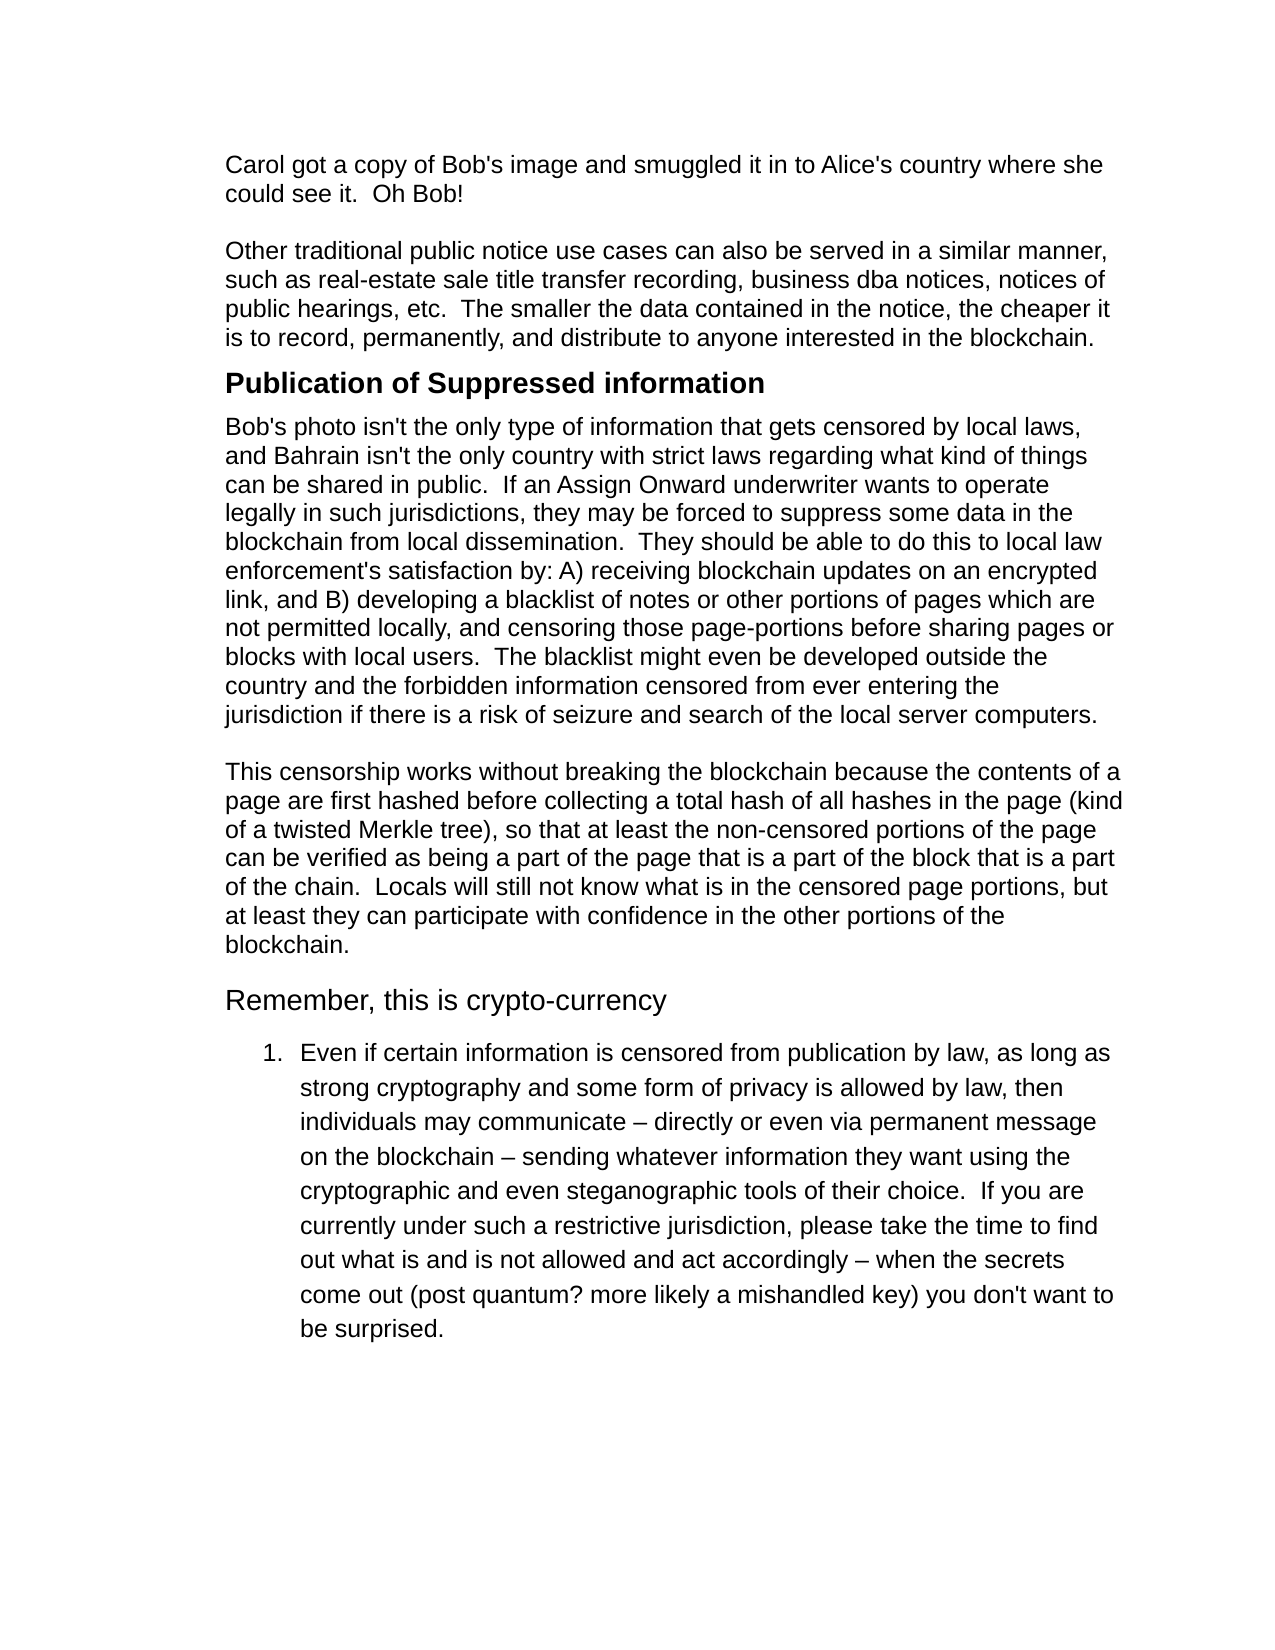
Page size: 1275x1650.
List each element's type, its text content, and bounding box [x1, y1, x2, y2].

subtitle Remember, this is crypto-currency [225, 983, 1125, 1017]
list Even if certain information is censored from publication by law, as long as strong cryptography and some form of privacy is allowed by law, then individuals may communicate – directly or even via permanent message on the blockchain – sending whatever information they want using the cryptographic and even steganographic tools of their choice. If you are currently under such a restrictive jurisdiction, please take the time to find out what is and is not allowed and act accordingly – when the secrets come out (post quantum? more likely a mishandled key) you don't want to be surprised. [262, 1038, 1125, 1343]
subtitle Publication of Suppressed information [225, 366, 1125, 399]
text Other traditional public notice use cases can also be served in a similar manner, such as real-estate sale title transfer recording, business dba notices, notices of public hearings, etc. The smaller the data contained in the notice, the cheaper it is to record, permanently, and distribute to anyone interested in the blockchain. [225, 236, 1125, 351]
text Carol got a copy of Bob's image and smuggled it in to Alice's country where she could see it. Oh Bob! [225, 150, 1125, 207]
text This censorship works without breaking the blockchain because the contents of a page are first hashed before collecting a total hash of all hashes in the page (kind of a twisted Merkle tree), so that at least the non-censored portions of the page can be verified as being a part of the page that is a part of the block that is a part of the chain. Locals will still not know what is in the censored page portions, but at least they can participate with confidence in the other portions of the blockchain. [225, 757, 1125, 958]
text Bob's photo isn't the only type of information that gets censored by local laws, and Bahrain isn't the only country with strict laws regarding what kind of things can be shared in public. If an Assign Onward underwriter wants to operate legally in such jurisdictions, they may be forced to suppress some data in the blockchain from local dissemination. They should be able to do this to local law enforcement's satisfaction by: A) receiving blockchain updates on an encrypted link, and B) developing a blacklist of notes or other portions of pages which are not permitted locally, and censoring those page-portions before sharing pages or blocks with local users. The blacklist might even be developed outside the country and the forbidden information censored from ever entering the jurisdiction if there is a risk of seizure and search of the local server computers. [225, 412, 1125, 728]
